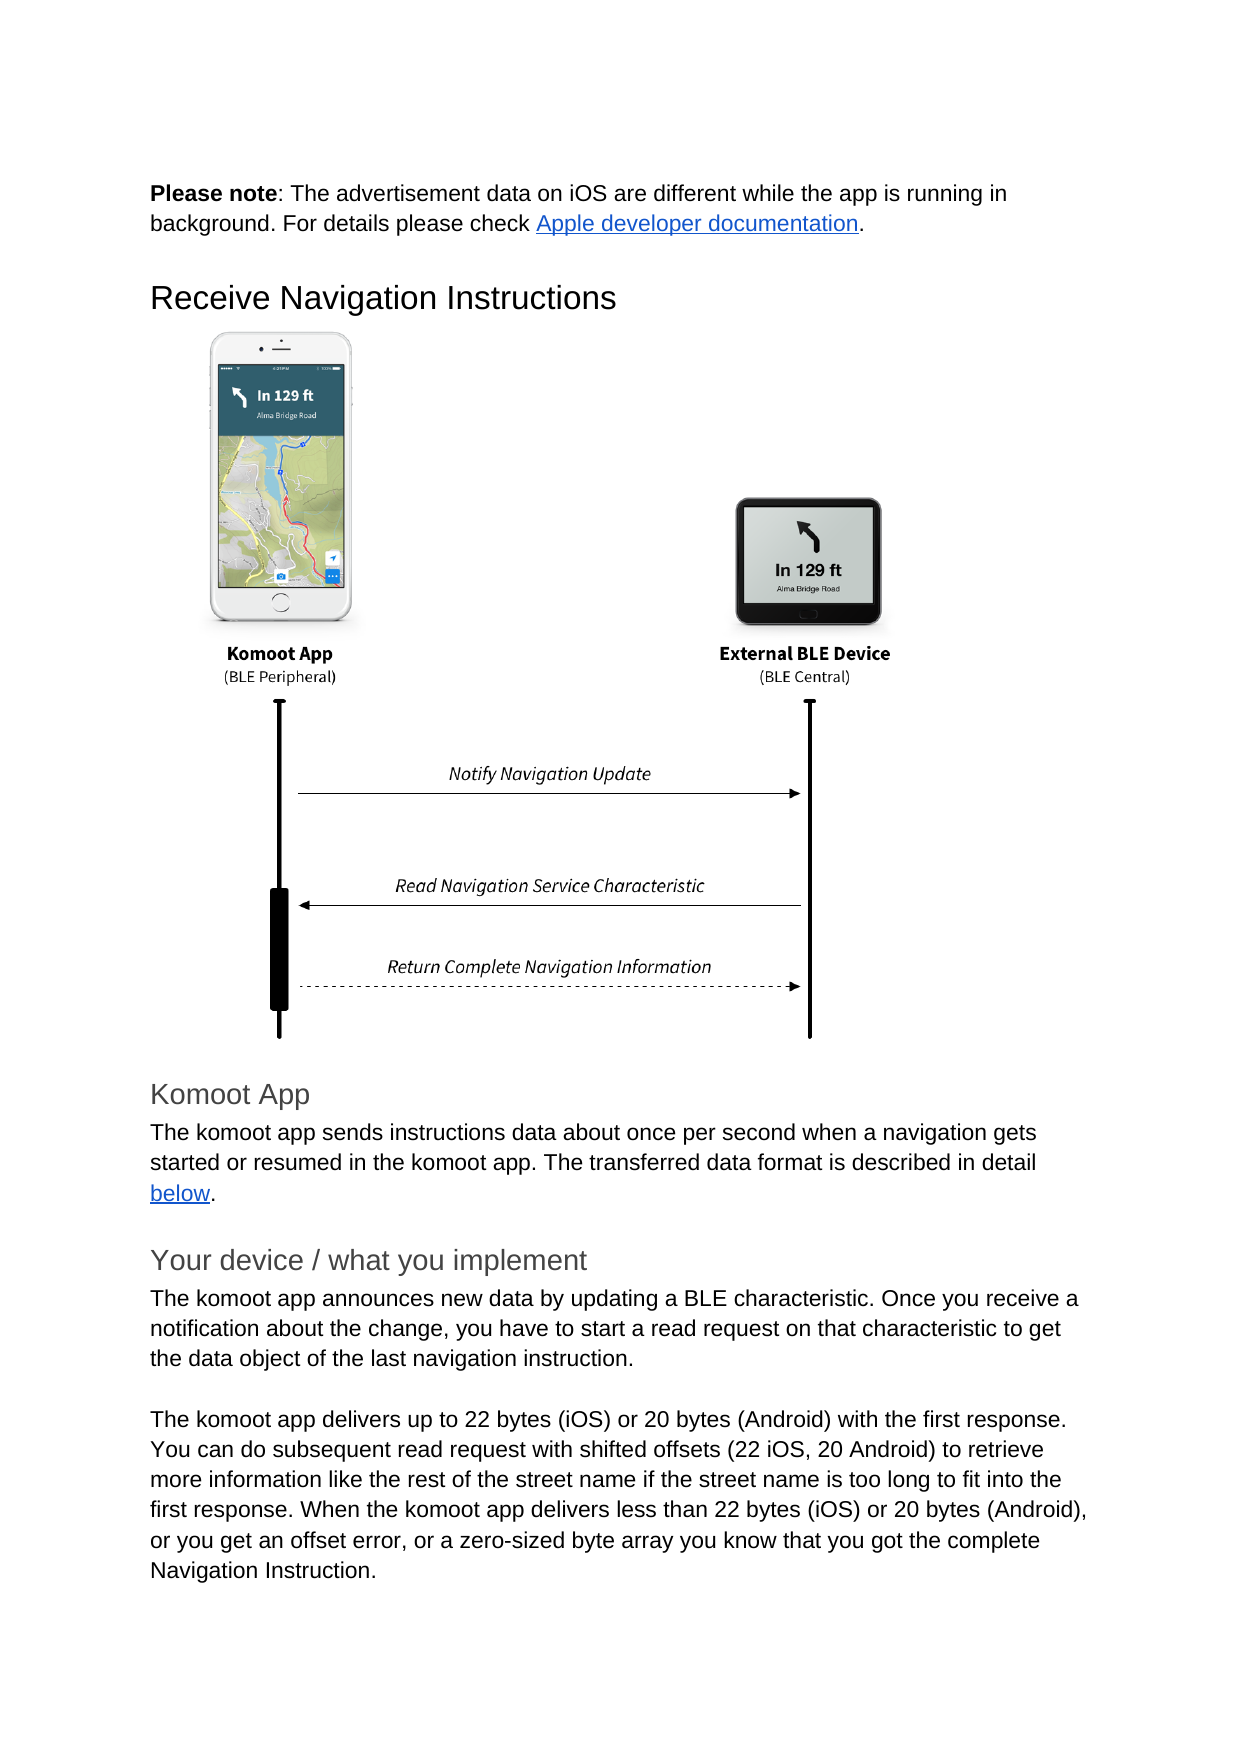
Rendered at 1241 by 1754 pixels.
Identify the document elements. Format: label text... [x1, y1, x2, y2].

text The komoot app announces new data by updating a BLE characteristic. Once you receive a notification about the change, you have to start a read request on that characteristic to get the data object of the last navigation instruction. [150, 1285, 1090, 1372]
text The komoot app delivers up to 22 bytes (iOS) or 20 bytes (Android) with the first response. You can do subsequent read request with shifted offsets (22 iOS, 20 Android) to retrieve more information like the rest of the street name if the street name is too long to fit into the first response. When the komoot app delivers less than 22 bytes (iOS) or 20 bytes (Android), or you get an offset error, or a zero-sized byte array you know that you got the complete Navigation Instruction. [150, 1406, 1090, 1583]
subtitle Receive Navigation Instructions [150, 278, 1090, 317]
subtitle Komoot App [150, 1077, 1090, 1111]
picture [150, 329, 932, 1040]
text Please note: The advertisement data on iOS are different while the app is running in background. For details please check Apple developer documentation. [150, 180, 1090, 237]
subtitle Your device / what you implement [150, 1243, 1090, 1277]
text The komoot app sends instructions data about once per second when a navigation gets started or resumed in the komoot app. The transferred data format is described in detail below. [150, 1119, 1090, 1206]
